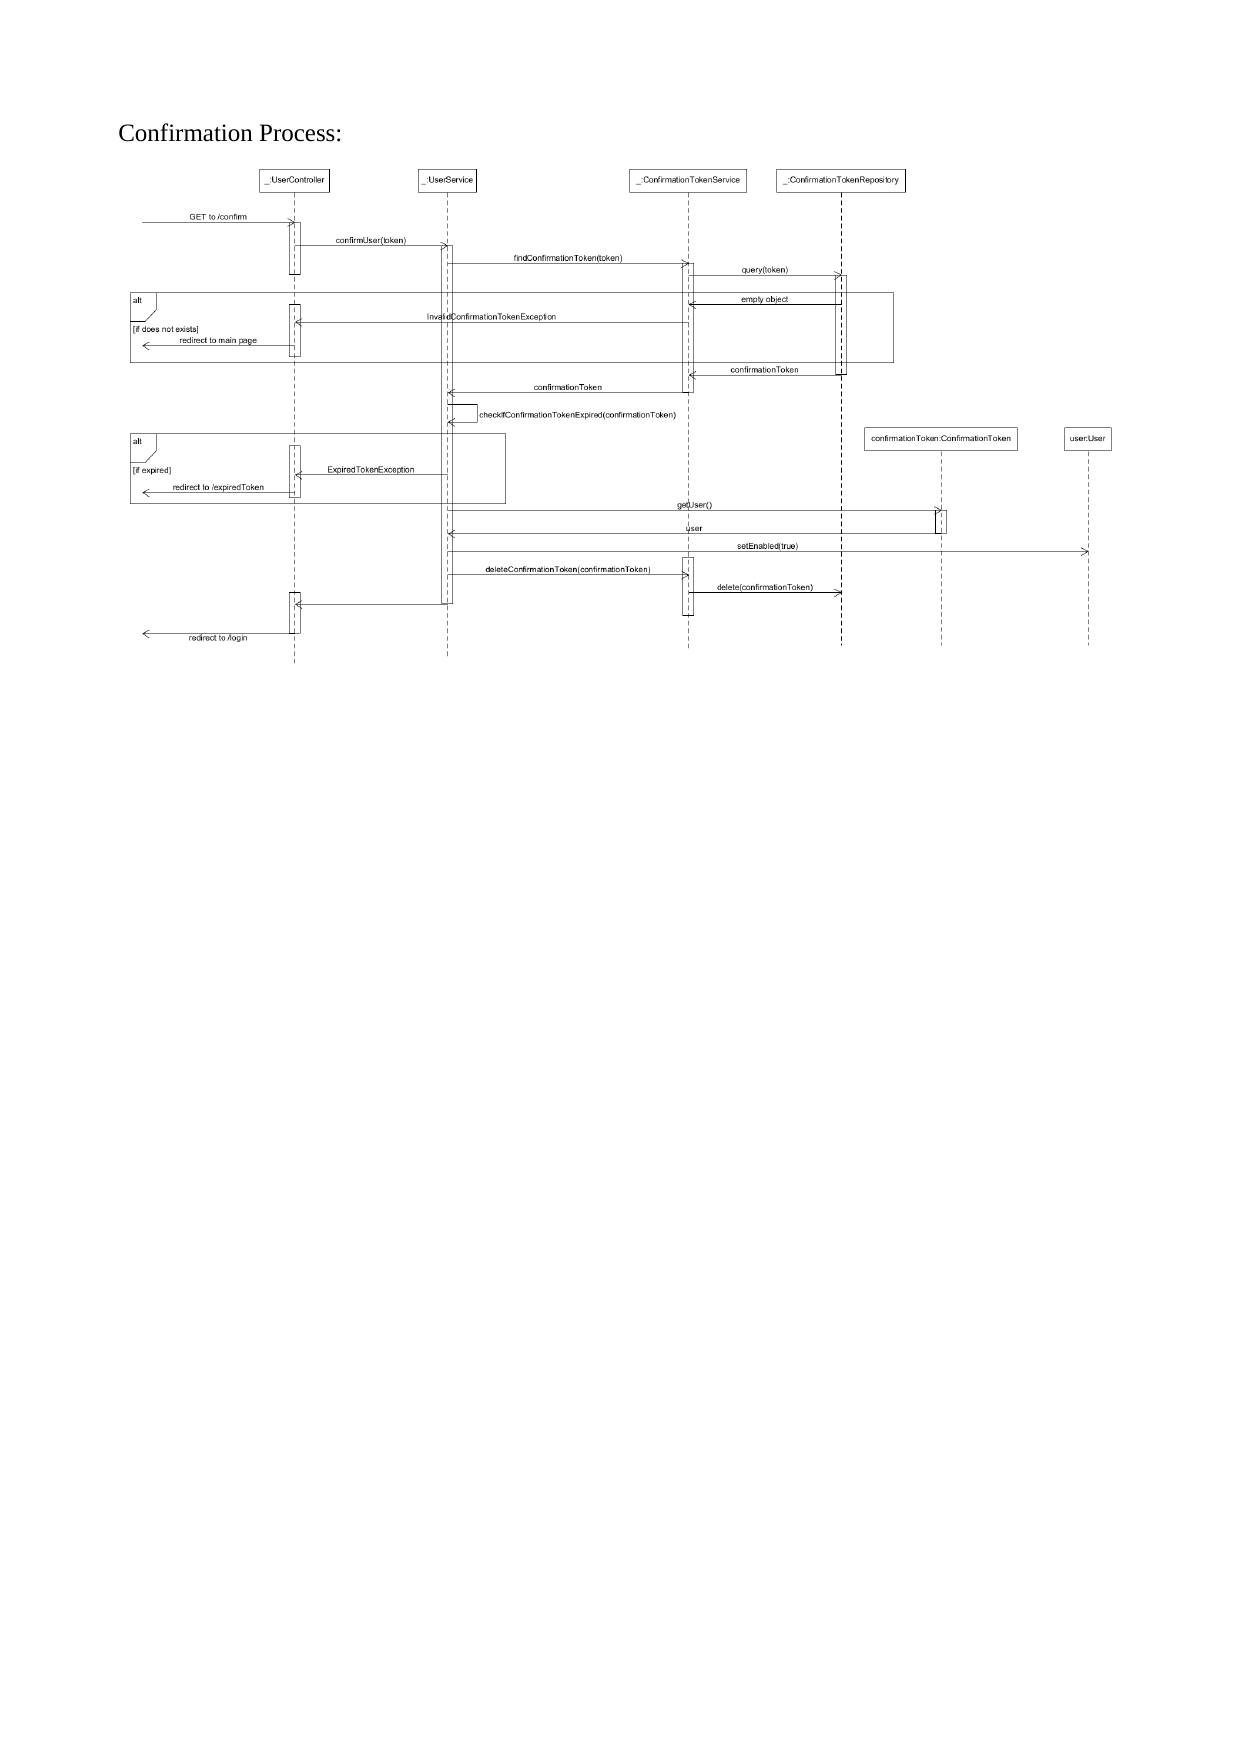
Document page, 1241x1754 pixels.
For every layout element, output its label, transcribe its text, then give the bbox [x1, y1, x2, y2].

picture [118, 157, 1123, 686]
text Confirmation Process: [118, 118, 1122, 147]
